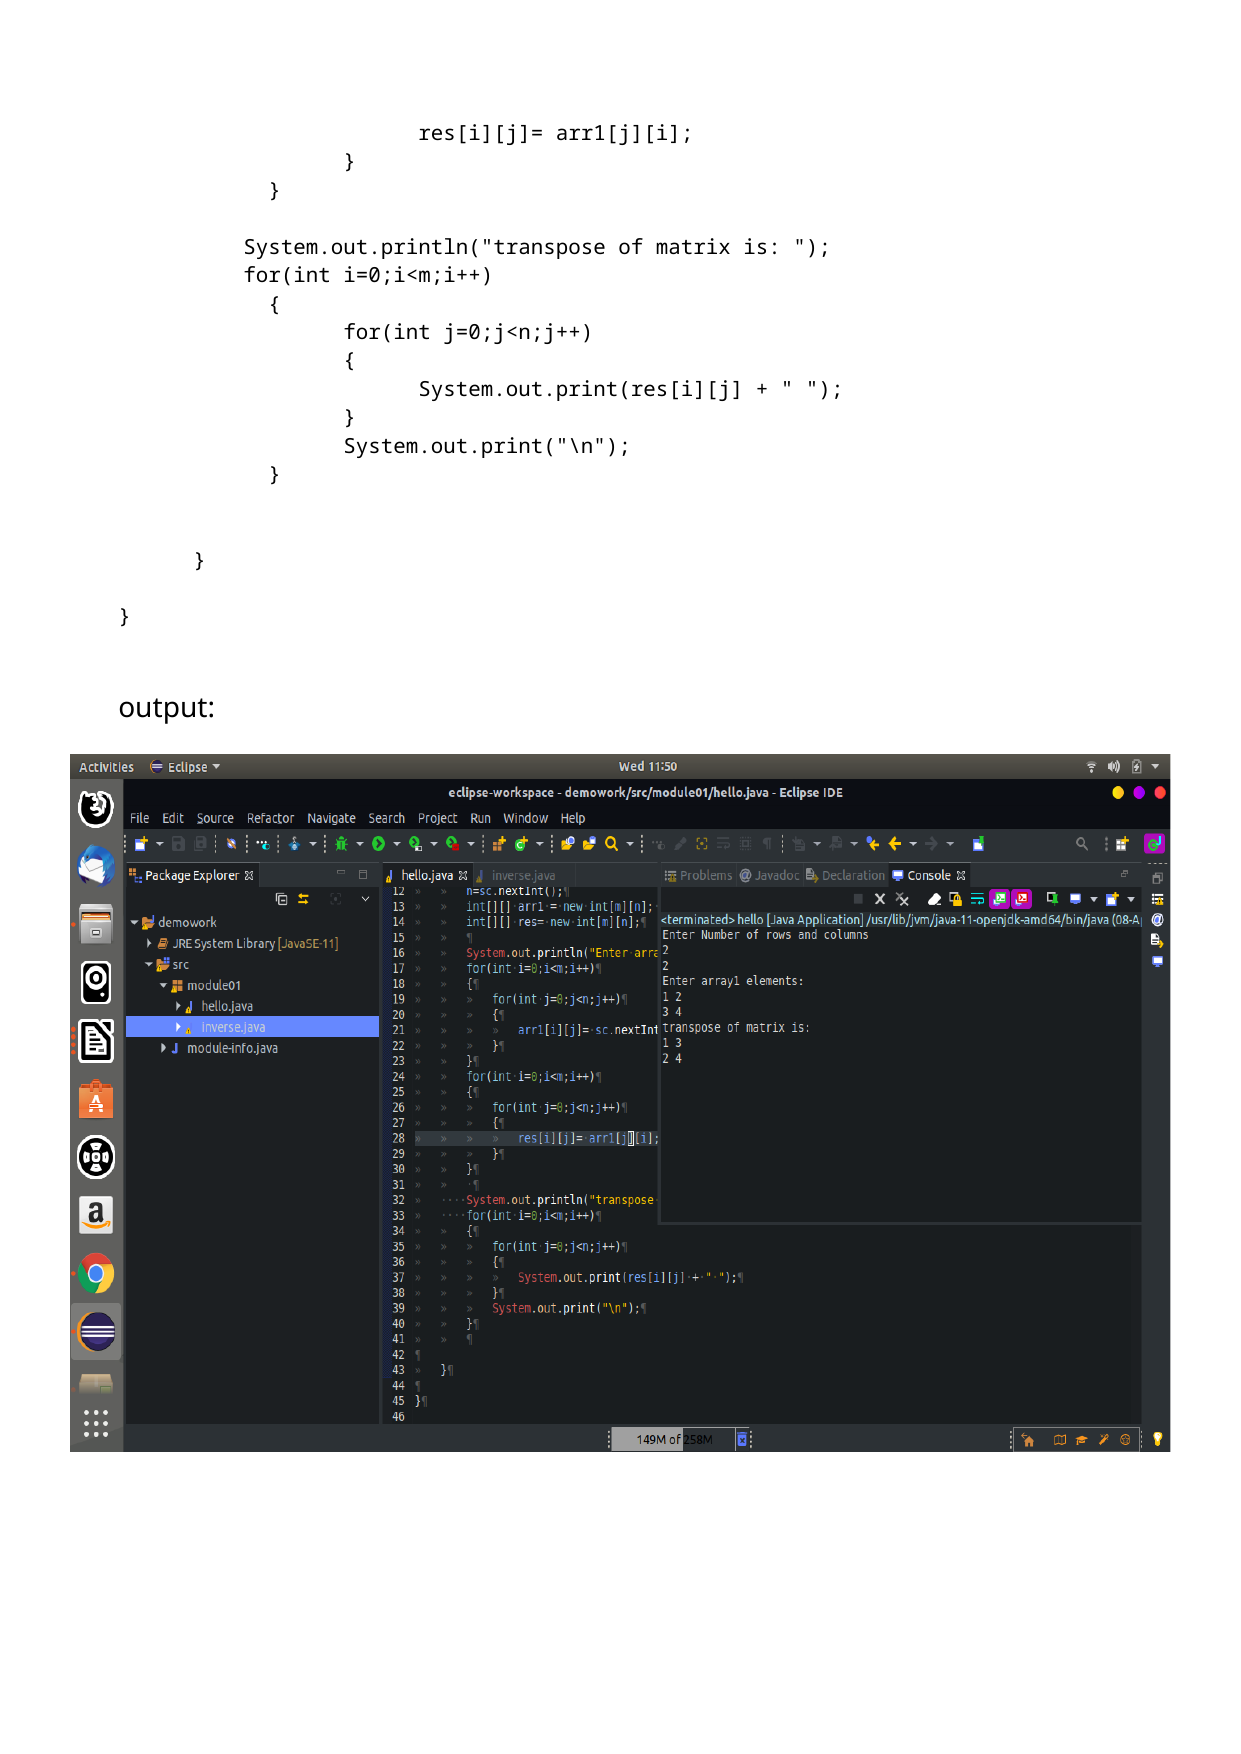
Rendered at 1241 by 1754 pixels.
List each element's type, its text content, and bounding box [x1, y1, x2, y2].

text } [118, 175, 1122, 203]
text System.out.print(res[i][j] + " "); [118, 374, 1122, 402]
text { [118, 346, 1122, 374]
text } [118, 459, 1122, 488]
text output: [118, 687, 1122, 726]
text res[i][j]= arr1[j][i]; [118, 118, 1122, 147]
text } [118, 545, 1122, 573]
text } [118, 147, 1122, 175]
text { [118, 289, 1122, 317]
text } [118, 602, 1122, 630]
text for(int j=0;j<n;j++) [118, 317, 1122, 346]
text System.out.println("transpose of matrix is: "); [118, 232, 1122, 260]
text System.out.print("\n"); [118, 431, 1122, 459]
picture [70, 754, 1171, 1452]
text for(int i=0;i<m;i++) [118, 260, 1122, 289]
text } [118, 402, 1122, 431]
